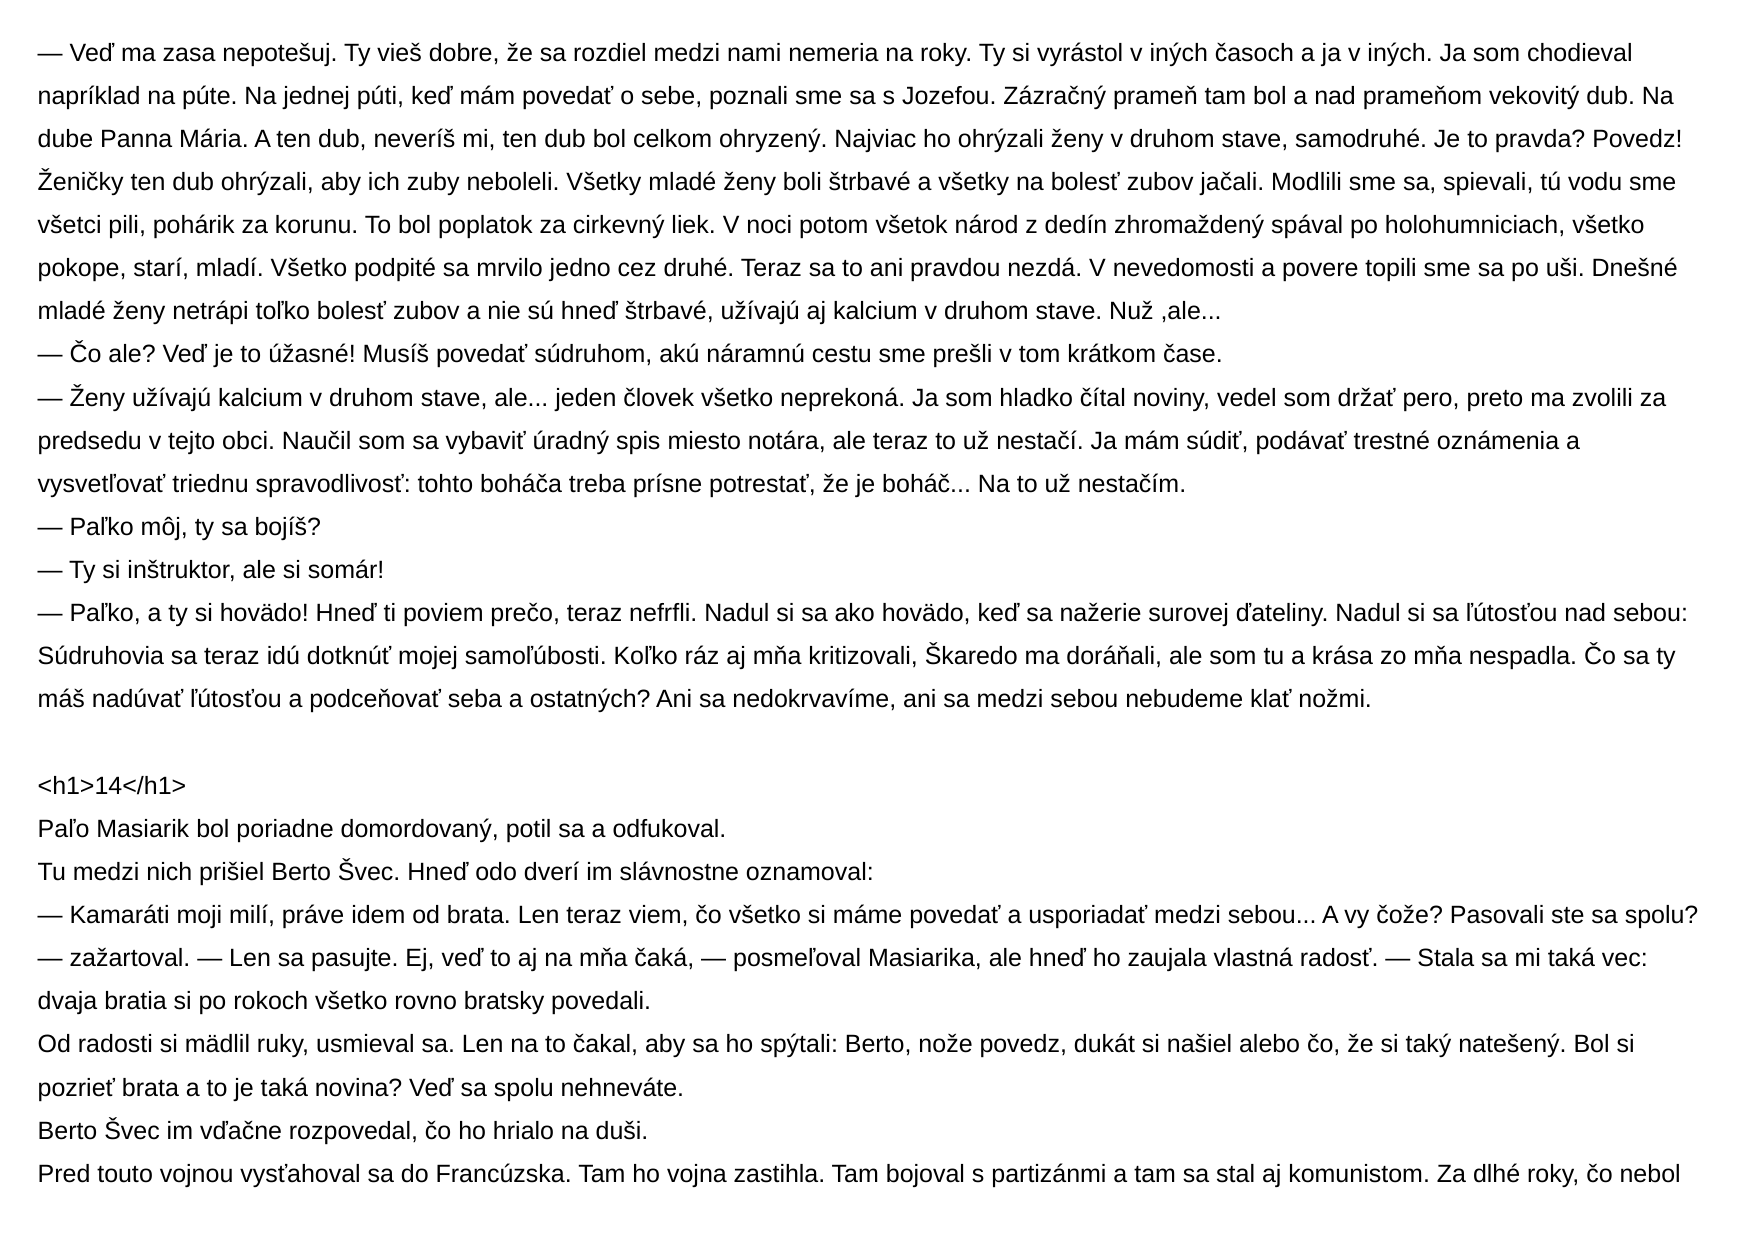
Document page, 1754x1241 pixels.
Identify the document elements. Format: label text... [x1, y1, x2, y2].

text — Čo ale? Veď je to úžasné! Musíš povedať súdruhom, akú náramnú cestu sme prešli v tom krátkom čase. [37, 339, 1716, 368]
text — Ženy užívajú kalcium v druhom stave, ale... jeden človek všetko neprekoná. Ja som hladko čítal noviny, vedel som držať pero, preto ma zvolili za predsedu v tejto obci. Naučil som sa vybaviť úradný spis miesto notára, ale teraz to už nestačí. Ja mám súdiť, podávať trestné oznámenia a vysvetľovať triednu spravodlivosť: tohto boháča treba prísne potrestať, že je boháč... Na to už nestačím. [37, 382, 1716, 497]
text <h1>14</h1> [37, 771, 1716, 799]
text Od radosti si mädlil ruky, usmieval sa. Len na to čakal, aby sa ho spýtali: Berto, nože povedz, dukát si našiel alebo čo, že si taký natešený. Bol si pozrieť brata a to je taká novina? Veď sa spolu nehneváte. [37, 1029, 1716, 1101]
text — Paľko môj, ty sa bojíš? [37, 512, 1716, 541]
text — Veď ma zasa nepotešuj. Ty vieš dobre, že sa rozdiel medzi nami nemeria na roky. Ty si vyrástol v iných časoch a ja v iných. Ja som chodieval napríklad na púte. Na jednej púti, keď mám povedať o sebe, poznali sme sa s Jozefou. Zázračný prameň tam bol a nad prameňom vekovitý dub. Na dube Panna Mária. A ten dub, neveríš mi, ten dub bol celkom ohryzený. Najviac ho ohrýzali ženy v druhom stave, samodruhé. Je to pravda? Povedz! Ženičky ten dub ohrýzali, aby ich zuby neboleli. Všetky mladé ženy boli štrbavé a všetky na bolesť zubov jačali. Modlili sme sa, spievali, tú vodu sme všetci pili, pohárik za korunu. To bol poplatok za cirkevný liek. V noci potom všetok národ z dedín zhromaždený spával po holohumniciach, všetko pokope, starí, mladí. Všetko podpité sa mrvilo jedno cez druhé. Teraz sa to ani pravdou nezdá. V nevedomosti a povere topili sme sa po uši. Dnešné mladé ženy netrápi toľko bolesť zubov a nie sú hneď štrbavé, užívajú aj kalcium v druhom stave. Nuž ,ale... [37, 37, 1716, 325]
text Tu medzi nich prišiel Berto Švec. Hneď odo dverí im slávnostne oznamoval: [37, 857, 1716, 886]
text Pred touto vojnou vysťahoval sa do Francúzska. Tam ho vojna zastihla. Tam bojoval s partizánmi a tam sa stal aj komunistom. Za dlhé roky, čo nebol [37, 1159, 1716, 1187]
text Paľo Masiarik bol poriadne domordovaný, potil sa a odfukoval. [37, 814, 1716, 842]
text — Paľko, a ty si hovädo! Hneď ti poviem prečo, teraz nefrfli. Nadul si sa ako hovädo, keď sa nažerie surovej ďateliny. Nadul si sa ľútosťou nad sebou: Súdruhovia sa teraz idú dotknúť mojej samoľúbosti. Koľko ráz aj mňa kritizovali, Škaredo ma doráňali, ale som tu a krása zo mňa nespadla. Čo sa ty máš nadúvať ľútosťou a podceňovať seba a ostatných? Ani sa nedokrvavíme, ani sa medzi sebou nebudeme klať nožmi. [37, 598, 1716, 713]
text Berto Švec im vďačne rozpovedal, čo ho hrialo na duši. [37, 1116, 1716, 1144]
text — Kamaráti moji milí, práve idem od brata. Len teraz viem, čo všetko si máme povedať a usporiadať medzi sebou... A vy čože? Pasovali ste sa spolu? — zažartoval. — Len sa pasujte. Ej, veď to aj na mňa čaká, — posmeľoval Masiarika, ale hneď ho zaujala vlastná radosť. — Stala sa mi taká vec: dvaja bratia si po rokoch všetko rovno bratsky povedali. [37, 900, 1716, 1015]
text — Ty si inštruktor, ale si somár! [37, 555, 1716, 584]
